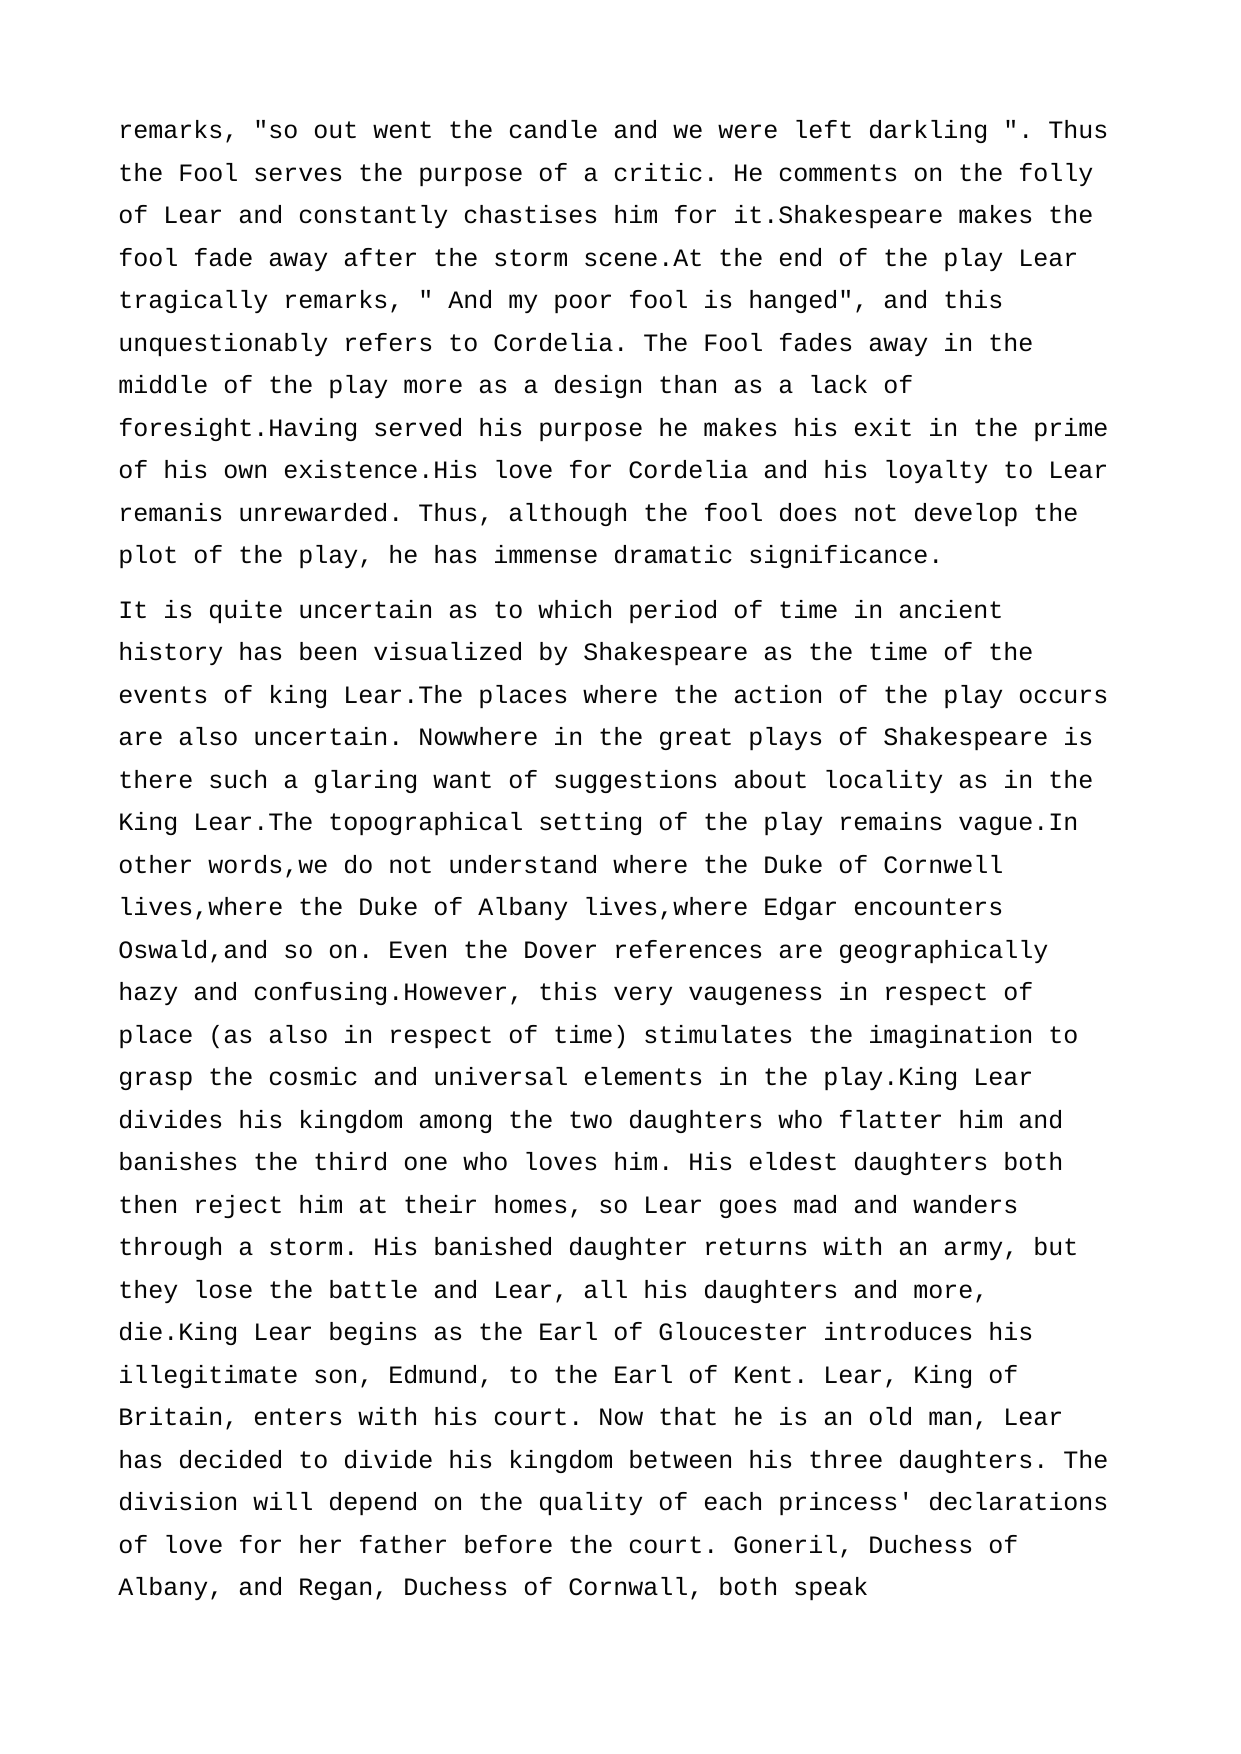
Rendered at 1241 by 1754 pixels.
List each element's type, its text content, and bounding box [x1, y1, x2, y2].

text remarks, "so out went the candle and we were left darkling ". Thus the Fool serves the purpose of a critic. He comments on the folly of Lear and constantly chastises him for it.Shakespeare makes the fool fade away after the storm scene.At the end of the play Lear tragically remarks, " And my poor fool is hanged", and this unquestionably refers to Cordelia. The Fool fades away in the middle of the play more as a design than as a lack of foresight.Having served his purpose he makes his exit in the prime of his own existence.His love for Cordelia and his loyalty to Lear remanis unrewarded. Thus, although the fool does not develop the plot of the play, he has immense dramatic significance. [118, 118, 1122, 571]
text It is quite uncertain as to which period of time in ancient history has been visualized by Shakespeare as the time of the events of king Lear.The places where the action of the play occurs are also uncertain. Nowwhere in the great plays of Shakespeare is there such a glaring want of suggestions about locality as in the King Lear.The topographical setting of the play remains vague.In other words,we do not understand where the Duke of Cornwell lives,where the Duke of Albany lives,where Edgar encounters Oswald,and so on. Even the Dover references are geographically hazy and confusing.However, this very vaugeness in respect of place (as also in respect of time) stimulates the imagination to grasp the cosmic and universal elements in the play.King Lear divides his kingdom among the two daughters who flatter him and banishes the third one who loves him. His eldest daughters both then reject him at their homes, so Lear goes mad and wanders through a storm. His banished daughter returns with an army, but they lose the battle and Lear, all his daughters and more, die.King Lear begins as the Earl of Gloucester introduces his illegitimate son, Edmund, to the Earl of Kent. Lear, King of Britain, enters with his court. Now that he is an old man, Lear has decided to divide his kingdom between his three daughters. The division will depend on the quality of each princess' declarations of love for her father before the court. Goneril, Duchess of Albany, and Regan, Duchess of Cornwall, both speak [118, 597, 1122, 1603]
